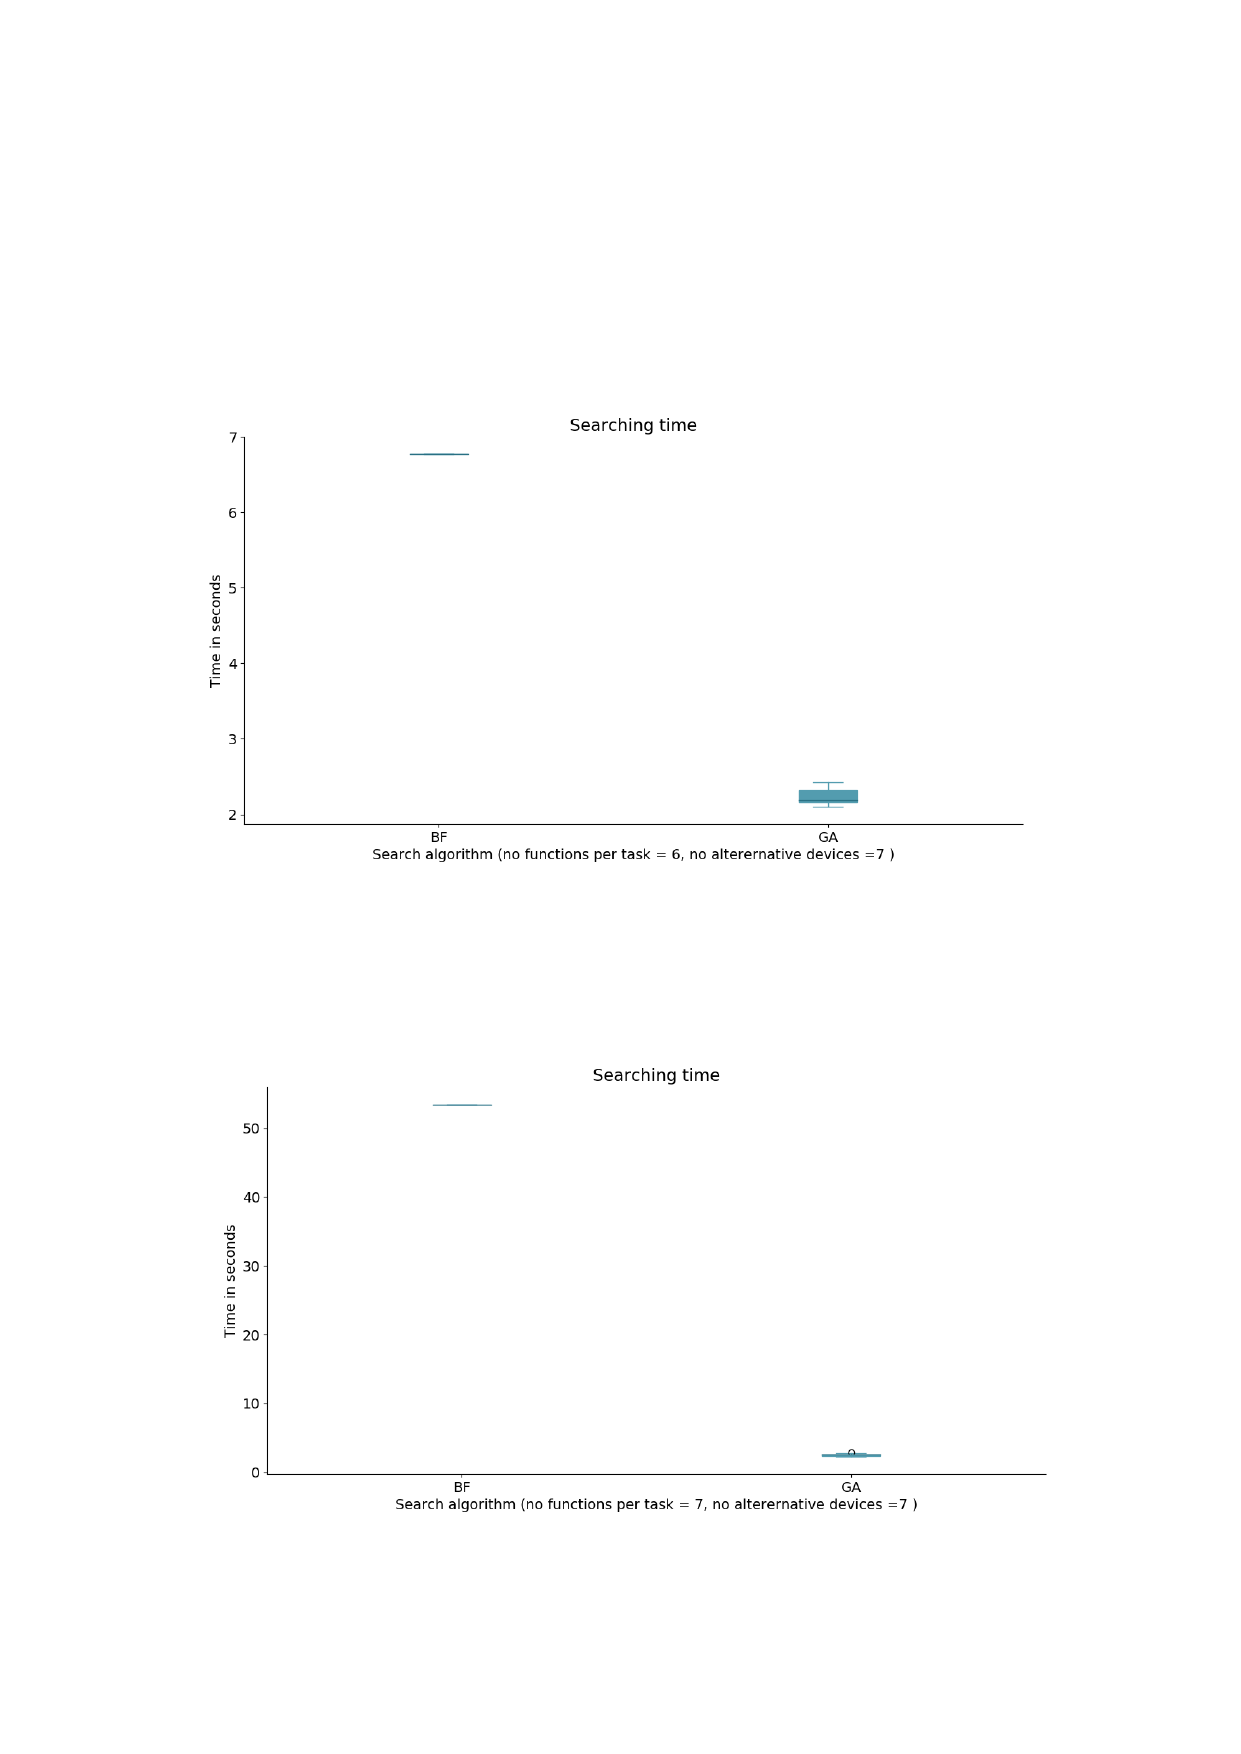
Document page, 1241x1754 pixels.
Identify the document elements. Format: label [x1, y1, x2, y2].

picture [141, 1026, 1146, 1529]
picture [118, 376, 1123, 879]
